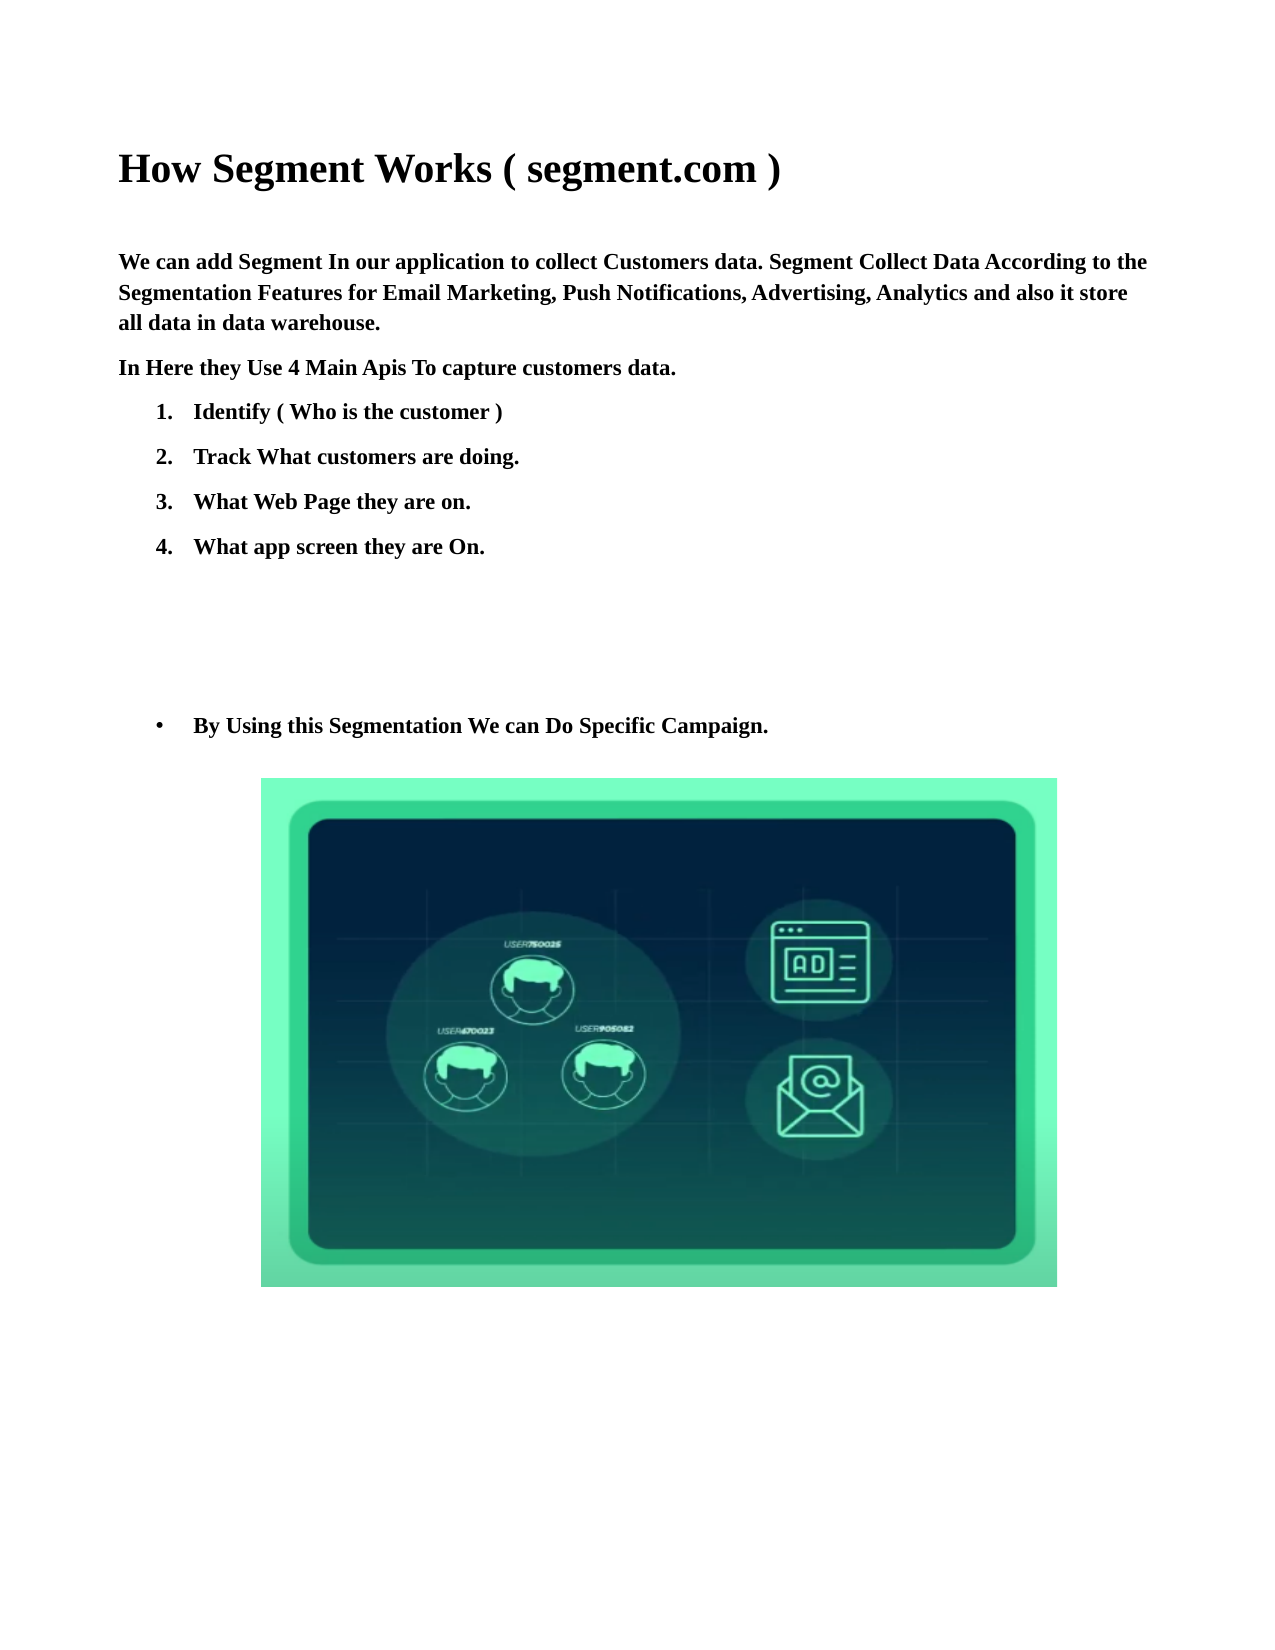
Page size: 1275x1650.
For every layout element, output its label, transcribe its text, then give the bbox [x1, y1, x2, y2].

list By Using this Segmentation We can Do Specific Campaign. [156, 712, 1157, 738]
subtitle How Segment Works ( segment.com ) [118, 143, 1157, 191]
text We can add Segment In our application to collect Customers data. Segment Collect Data According to the Segmentation Features for Email Marketing, Push Notifications, Advertising, Analytics and also it store all data in data warehouse. [118, 248, 1157, 335]
text In Here they Use 4 Main Apis To capture customers data. [118, 353, 1157, 380]
list What app screen they are On. [156, 533, 1157, 559]
list What Web Page they are on. [156, 488, 1157, 514]
list Identify ( Who is the customer ) [156, 398, 1157, 425]
picture [261, 778, 1058, 1287]
list Track What customers are doing. [156, 443, 1157, 469]
